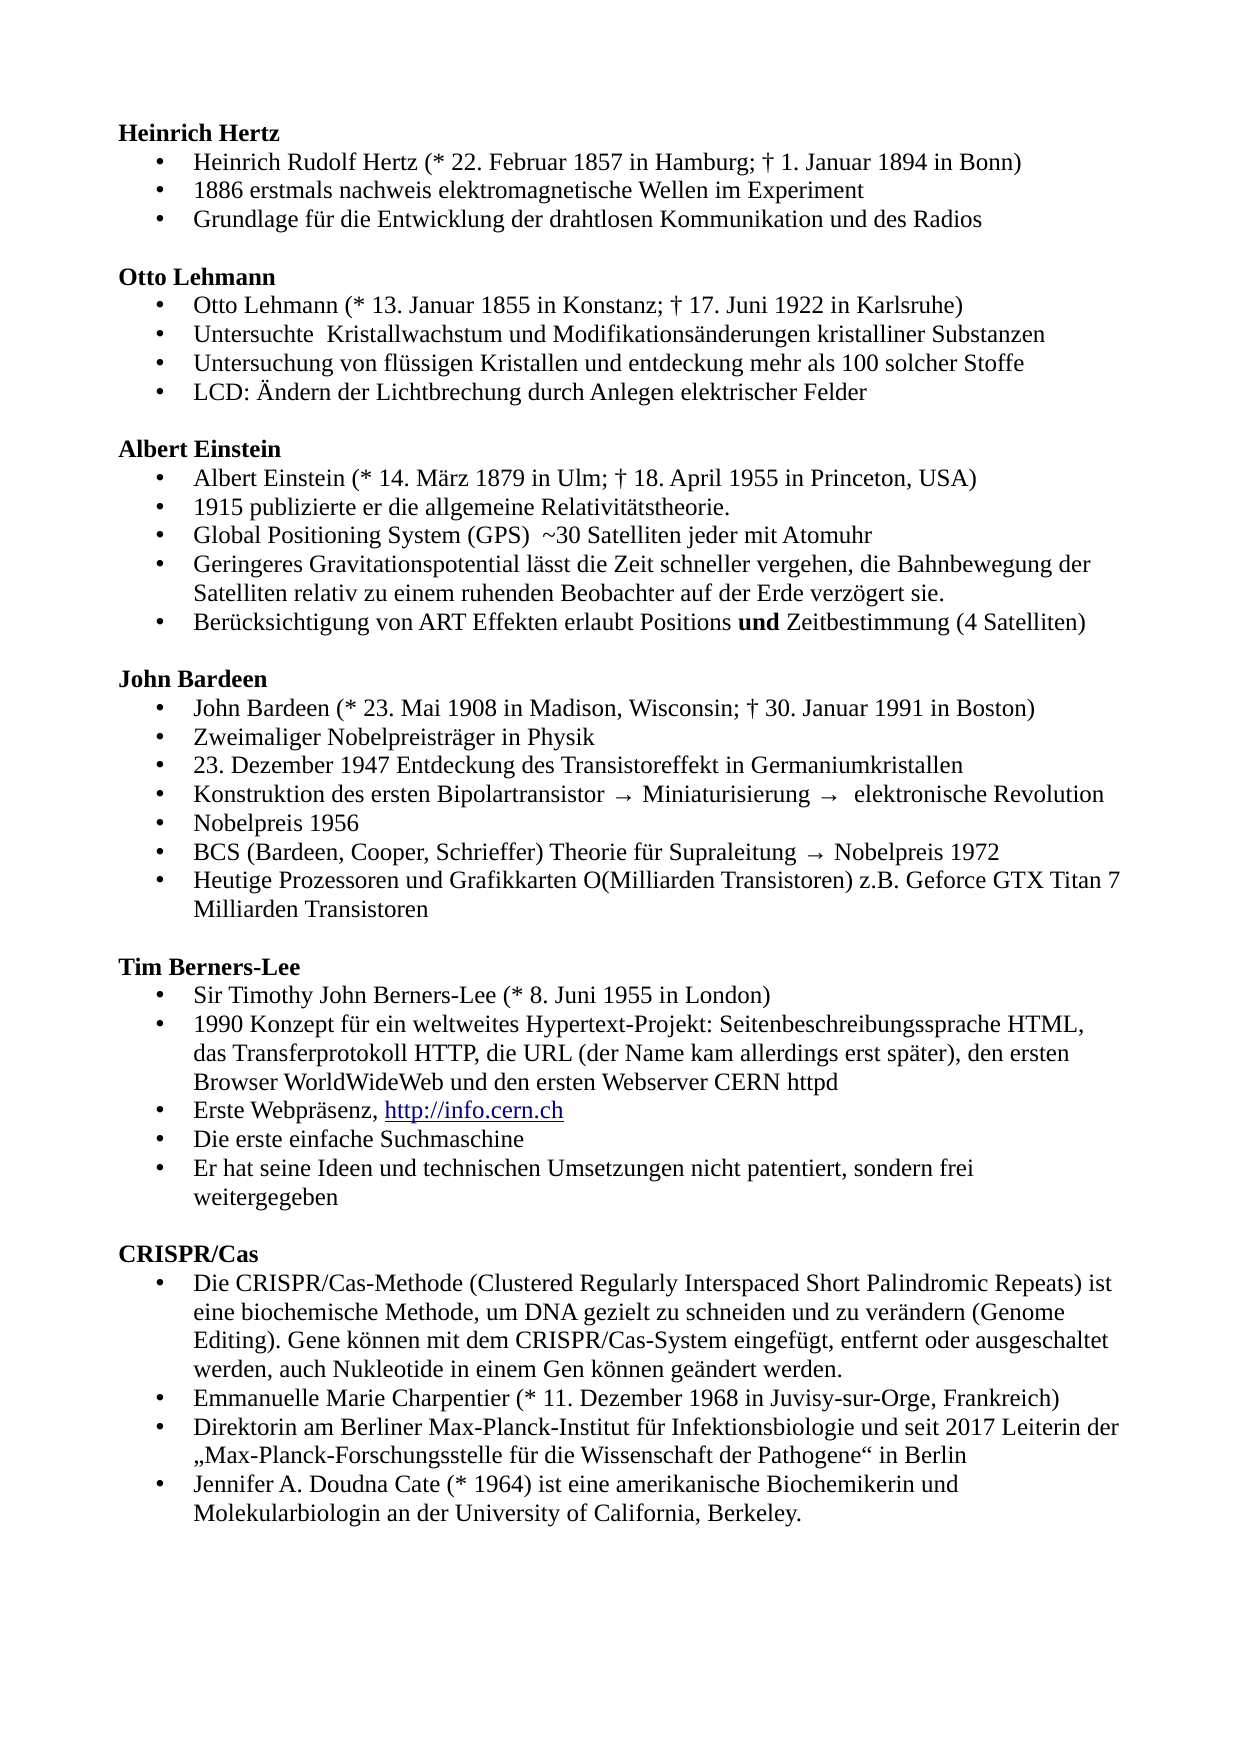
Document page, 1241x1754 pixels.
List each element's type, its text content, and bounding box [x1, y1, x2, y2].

list 1990 Konzept für ein weltweites Hypertext-Projekt: Seitenbeschreibungssprache HTML, das Transferprotokoll HTTP, die URL (der Name kam allerdings erst später), den ersten Browser WorldWideWeb und den ersten Webserver CERN httpd [156, 1009, 1122, 1096]
list Zweimaliger Nobelpreisträger in Physik [156, 722, 1122, 751]
list Heinrich Rudolf Hertz (* 22. Februar 1857 in Hamburg; † 1. Januar 1894 in Bonn) [156, 147, 1122, 176]
list Geringeres Gravitationspotential lässt die Zeit schneller vergehen, die Bahnbewegung der Satelliten relativ zu einem ruhenden Beobachter auf der Erde verzögert sie. [156, 549, 1122, 607]
text CRISPR/Cas [118, 1239, 1122, 1268]
list Untersuchung von flüssigen Kristallen und entdeckung mehr als 100 solcher Stoffe [156, 348, 1122, 377]
list Sir Timothy John Berners-Lee (* 8. Juni 1955 in London) [156, 981, 1122, 1009]
list Otto Lehmann (* 13. Januar 1855 in Konstanz; † 17. Juni 1922 in Karlsruhe) [156, 291, 1122, 319]
text Tim Berners-Lee [118, 952, 1122, 981]
list Berücksichtigung von ART Effekten erlaubt Positions und Zeitbestimmung (4 Satelliten) [156, 607, 1122, 636]
list Die erste einfache Suchmaschine [156, 1124, 1122, 1153]
text John Bardeen [118, 664, 1122, 693]
list Heutige Prozessoren und Grafikkarten O(Milliarden Transistoren) z.B. Geforce GTX Titan 7 Milliarden Transistoren [156, 866, 1122, 923]
list Global Positioning System (GPS) ~30 Satelliten jeder mit Atomuhr [156, 521, 1122, 549]
list Untersuchte Kristallwachstum und Modifikationsänderungen kristalliner Substanzen [156, 319, 1122, 348]
list 1886 erstmals nachweis elektromagnetische Wellen im Experiment [156, 176, 1122, 204]
list Albert Einstein (* 14. März 1879 in Ulm; † 18. April 1955 in Princeton, USA) [156, 463, 1122, 492]
list Er hat seine Ideen und technischen Umsetzungen nicht patentiert, sondern frei weitergegeben [156, 1153, 1122, 1211]
list Erste Webpräsenz, http://info.cern.ch [156, 1096, 1122, 1124]
list Grundlage für die Entwicklung der drahtlosen Kommunikation und des Radios [156, 204, 1122, 233]
text Otto Lehmann [118, 262, 1122, 291]
list 1915 publizierte er die allgemeine Relativitätstheorie. [156, 492, 1122, 521]
list John Bardeen (* 23. Mai 1908 in Madison, Wisconsin; † 30. Januar 1991 in Boston) [156, 693, 1122, 722]
list LCD: Ändern der Lichtbrechung durch Anlegen elektrischer Felder [156, 377, 1122, 406]
list Die CRISPR/Cas-Methode (Clustered Regularly Interspaced Short Palindromic Repeats) ist eine biochemische Methode, um DNA gezielt zu schneiden und zu verändern (Genome Editing). Gene können mit dem CRISPR/Cas-System eingefügt, entfernt oder ausgeschaltet werden, auch Nukleotide in einem Gen können geändert werden. [156, 1268, 1122, 1383]
list Konstruktion des ersten Bipolartransistor → Miniaturisierung → elektronische Revolution [156, 779, 1122, 808]
list Jennifer A. Doudna Cate (* 1964) ist eine amerikanische Biochemikerin und Molekularbiologin an der University of California, Berkeley. [156, 1469, 1122, 1527]
list Direktorin am Berliner Max-Planck-Institut für Infektionsbiologie und seit 2017 Leiterin der „Max-Planck-Forschungsstelle für die Wissenschaft der Pathogene“ in Berlin [156, 1412, 1122, 1469]
list BCS (Bardeen, Cooper, Schrieffer) Theorie für Supraleitung → Nobelpreis 1972 [156, 837, 1122, 866]
list Emmanuelle Marie Charpentier (* 11. Dezember 1968 in Juvisy-sur-Orge, Frankreich) [156, 1383, 1122, 1412]
text Albert Einstein [118, 434, 1122, 463]
list 23. Dezember 1947 Entdeckung des Transistoreffekt in Germaniumkristallen [156, 751, 1122, 779]
text Heinrich Hertz [118, 118, 1122, 147]
list Nobelpreis 1956 [156, 808, 1122, 837]
